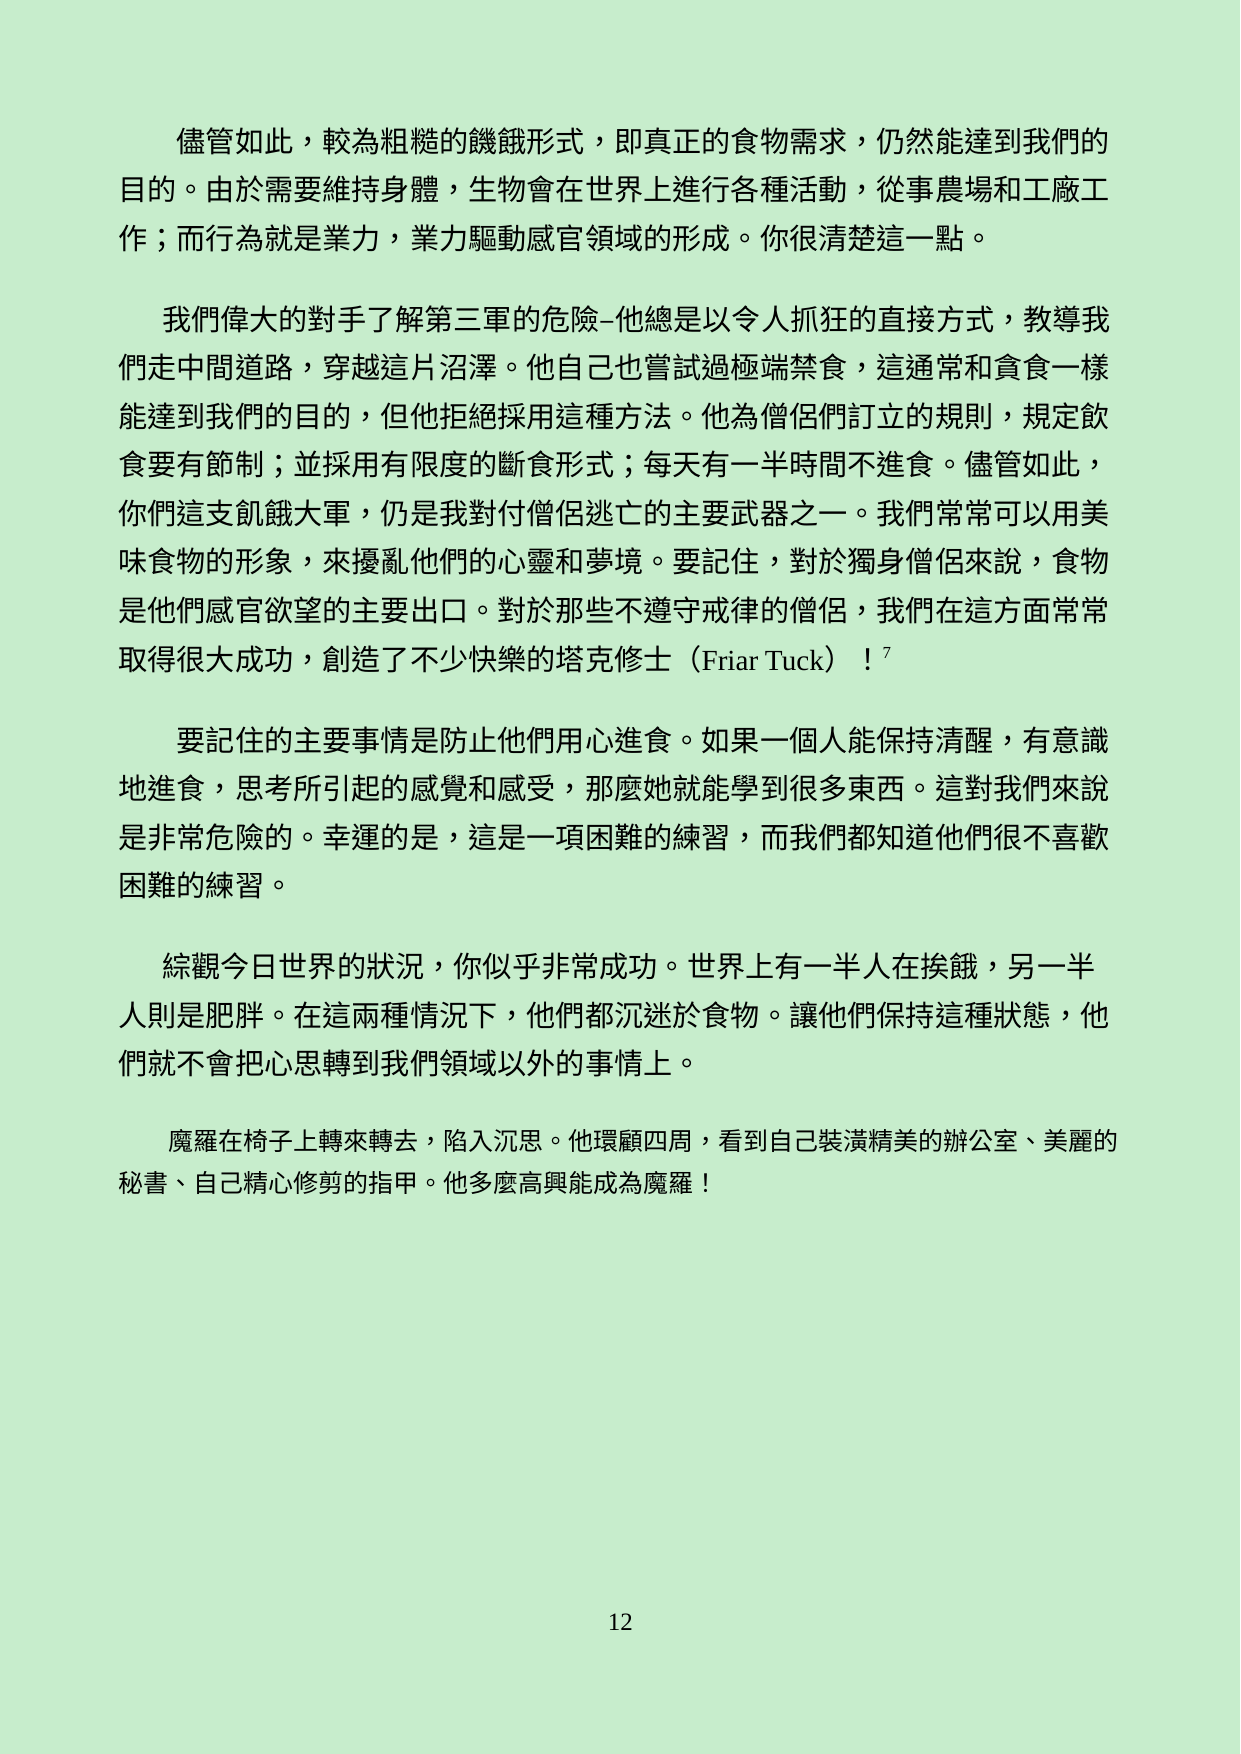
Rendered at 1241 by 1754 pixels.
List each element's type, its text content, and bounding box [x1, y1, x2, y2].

text 綜觀今日世界的狀況，你似乎非常成功。世界上有一半人在挨餓，另一半人則是肥胖。在這兩種情況下，他們都沉迷於食物。讓他們保持這種狀態，他們就不會把心思轉到我們領域以外的事情上。 [118, 944, 1122, 1083]
text 我們偉大的對手了解第三軍的危險–他總是以令人抓狂的直接方式，教導我們走中間道路，穿越這片沼澤。他自己也嘗試過極端禁食，這通常和貪食一樣能達到我們的目的，但他拒絕採用這種方法。他為僧侶們訂立的規則，規定飲食要有節制；並採用有限度的斷食形式；每天有一半時間不進食。儘管如此，你們這支飢餓大軍，仍是我對付僧侶逃亡的主要武器之一。我們常常可以用美味食物的形象，來擾亂他們的心靈和夢境。要記住，對於獨身僧侶來說，食物是他們感官欲望的主要出口。對於那些不遵守戒律的僧侶，我們在這方面常常取得很大成功，創造了不少快樂的塔克修士（Friar Tuck）！ [118, 296, 1122, 678]
text 要記住的主要事情是防止他們用心進食。如果一個人能保持清醒，有意識地進食，思考所引起的感覺和感受，那麼她就能學到很多東西。這對我們來說是非常危險的。幸運的是，這是一項困難的練習，而我們都知道他們很不喜歡困難的練習。 [118, 717, 1122, 905]
text 儘管如此，較為粗糙的饑餓形式，即真正的食物需求，仍然能達到我們的目的。由於需要維持身體，生物會在世界上進行各種活動，從事農場和工廠工作；而行為就是業力，業力驅動感官領域的形成。你很清楚這一點。 [118, 118, 1122, 257]
text 魔羅在椅子上轉來轉去，陷入沉思。他環顧四周，看到自己裝潢精美的辦公室、美麗的秘書、自己精心修剪的指甲。他多麼高興能成為魔羅！ [118, 1122, 1122, 1200]
